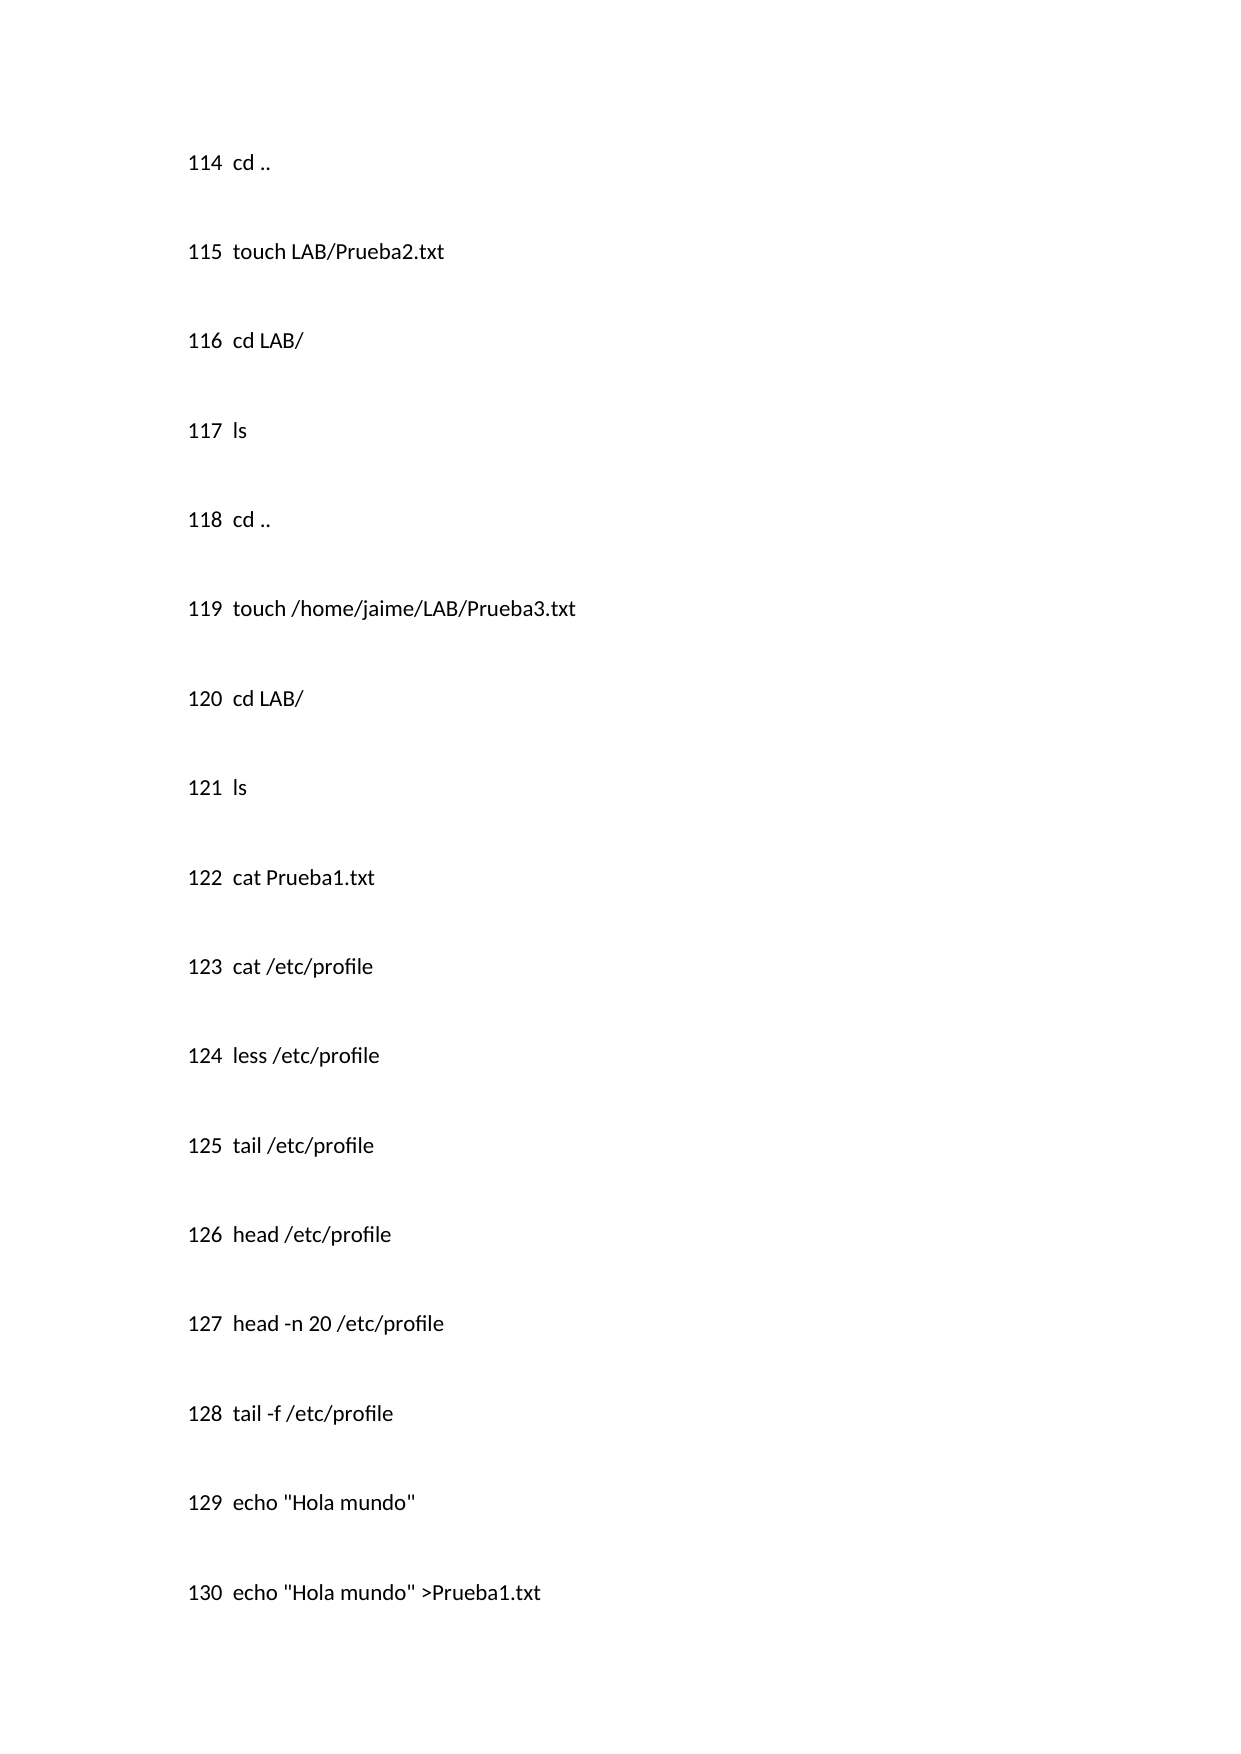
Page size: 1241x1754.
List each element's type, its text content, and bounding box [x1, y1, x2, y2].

text 116 cd LAB/ [177, 326, 1063, 354]
text 123 cat /etc/profile [177, 952, 1063, 980]
text 129 echo "Hola mundo" [177, 1488, 1063, 1516]
text 125 tail /etc/profile [177, 1131, 1063, 1159]
text 119 touch /home/jaime/LAB/Prueba3.txt [177, 594, 1063, 622]
text 124 less /etc/profile [177, 1041, 1063, 1069]
text 127 head -n 20 /etc/profile [177, 1309, 1063, 1337]
text 130 echo "Hola mundo" >Prueba1.txt [177, 1578, 1063, 1606]
text 118 cd .. [177, 505, 1063, 533]
text 115 touch LAB/Prueba2.txt [177, 237, 1063, 265]
text 126 head /etc/profile [177, 1220, 1063, 1248]
text 128 tail -f /etc/profile [177, 1399, 1063, 1427]
text 117 ls [177, 416, 1063, 444]
text 120 cd LAB/ [177, 684, 1063, 712]
text 122 cat Prueba1.txt [177, 863, 1063, 891]
text 121 ls [177, 773, 1063, 801]
text 114 cd .. [177, 148, 1063, 176]
